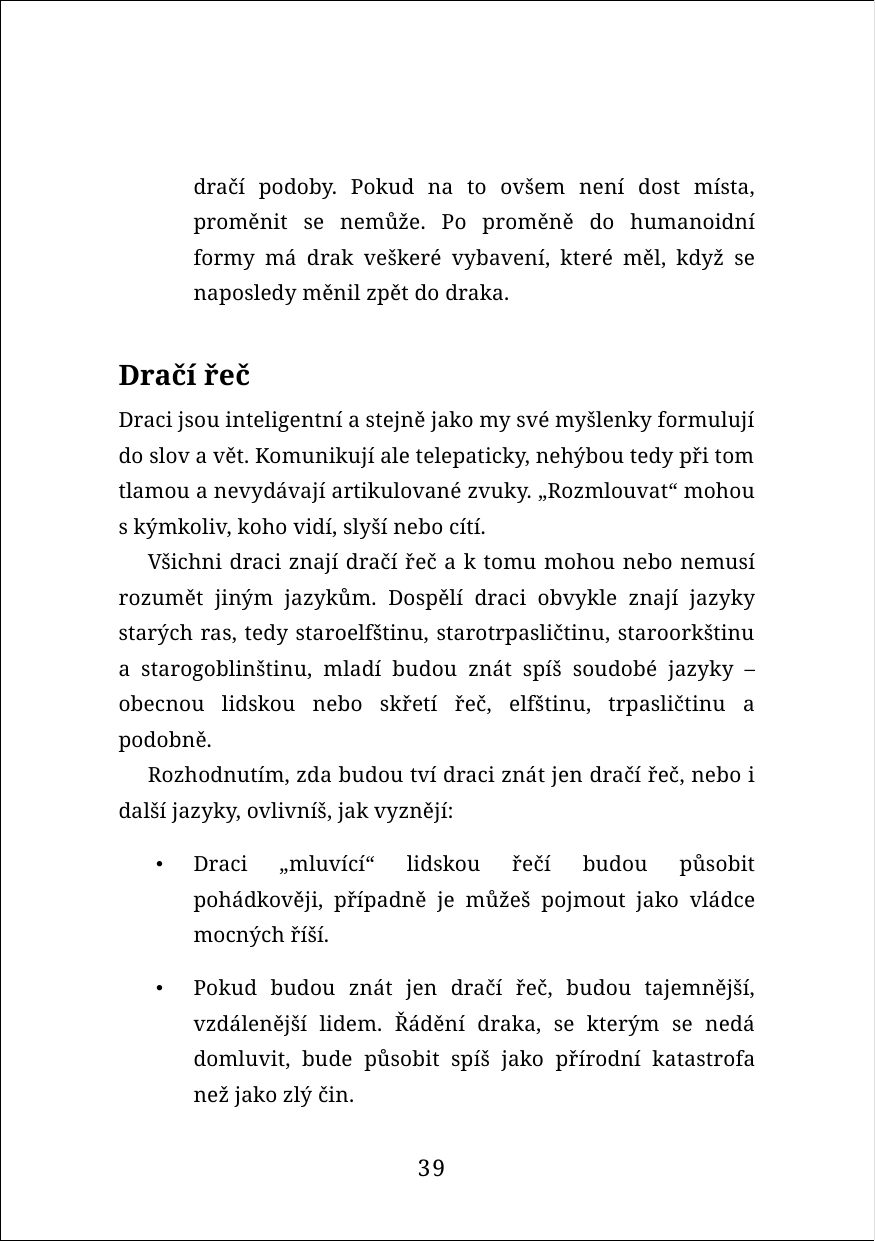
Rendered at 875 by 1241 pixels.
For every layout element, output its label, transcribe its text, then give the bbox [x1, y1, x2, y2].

subtitle Dračí řeč [118, 355, 756, 393]
list dračí podoby. Pokud na to ovšem není dost místa, proměnit se nemůže. Po proměně do humanoidní formy má drak veškeré vybavení, které měl, když se naposledy měnil zpět do draka. [156, 172, 756, 307]
list Pokud budou znát jen dračí řeč, budou tajemnější, vzdálenější lidem. Řádění draka, se kterým se nedá domluvit, bude působit spíš jako přírodní katastrofa než jako zlý čin. [156, 973, 756, 1108]
list Draci „mluvící“ lidskou řečí budou působit pohádkověji, případně je můžeš pojmout jako vládce mocných říší. [156, 849, 756, 949]
text Draci jsou inteligentní a stejně jako my své myšlenky formulují do slov a vět. Komunikují ale telepaticky, nehýbou tedy při tom tlamou a nevydávají artikulované zvuky. „Rozmlouvat“ mohou s kýmkoliv, koho vidí, slyší nebo cítí. Všichni draci znají dračí řeč a k tomu mohou nebo nemusí rozumět jiným jazykům. Dospělí draci obvykle znají jazyky starých ras, tedy staroelfštinu, starotrpasličtinu, staroorkštinu a starogoblinštinu, mladí budou znát spíš soudobé jazyky – obecnou lidskou nebo skřetí řeč, elfštinu, trpasličtinu a podobně. Rozhodnutím, zda budou tví draci znát jen dračí řeč, nebo i další jazyky, ovlivníš, jak vyznějí: [118, 405, 756, 824]
